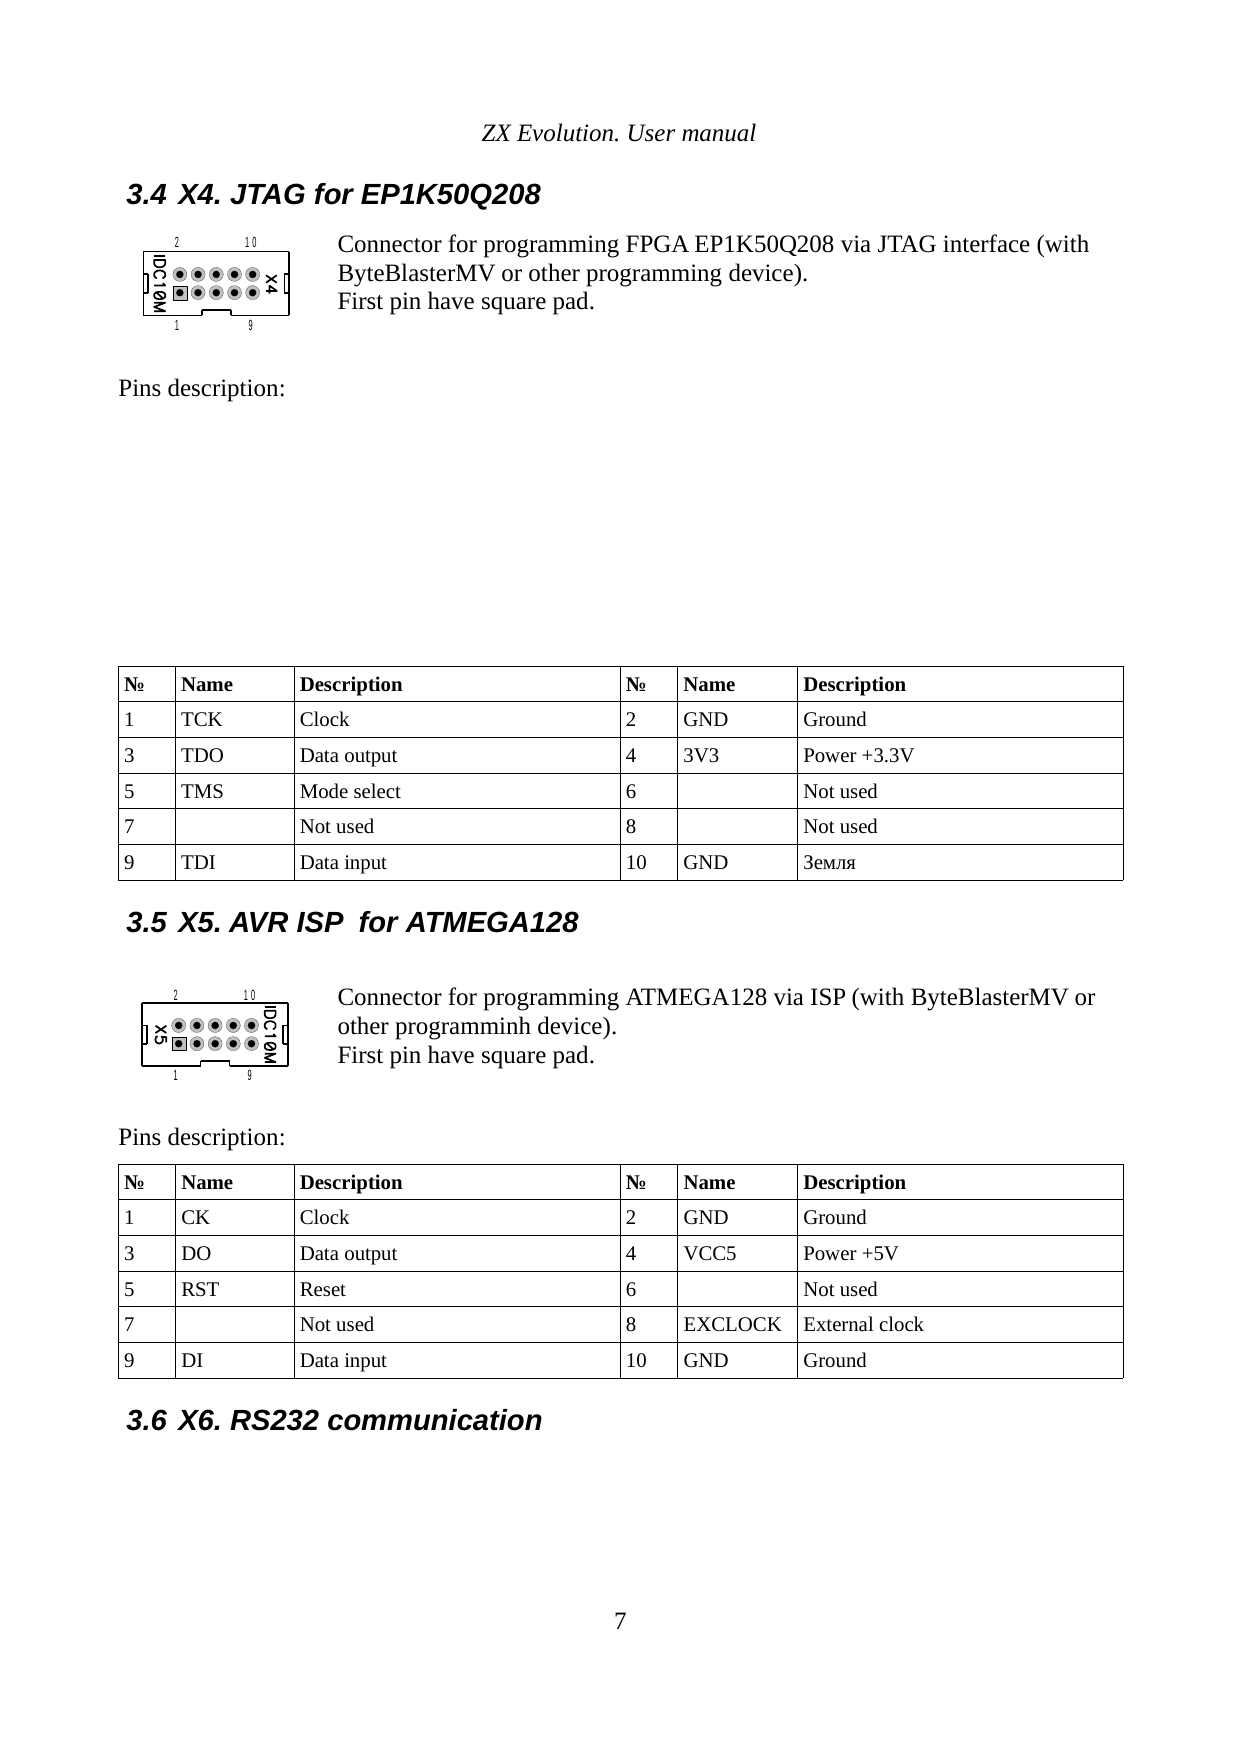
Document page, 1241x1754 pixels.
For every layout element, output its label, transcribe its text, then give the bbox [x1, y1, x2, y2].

table_header № [119, 667, 175, 701]
table_cell Clock [295, 1200, 620, 1235]
subtitle X6. RS232 communication [118, 1403, 1122, 1436]
table_cell Not used [798, 1272, 1123, 1306]
table_cell 4 [621, 738, 677, 773]
table_cell DO [176, 1236, 294, 1271]
table_cell Not used [295, 809, 620, 844]
subtitle X5. AVR ISP for ATMEGA128 [118, 905, 1122, 938]
table_cell CK [176, 1200, 294, 1235]
table_header Description [295, 1165, 620, 1199]
table_cell DI [176, 1343, 294, 1377]
table_cell Data output [295, 738, 620, 773]
table_cell 3V3 [678, 738, 797, 773]
table_cell Data output [295, 1236, 620, 1271]
table_cell GND [678, 702, 797, 737]
table_cell 5 [119, 1272, 175, 1306]
table_header Connector for programming FPGA EP1K50Q208 via JTAG interface (with ByteBlasterMV or other programming device). First pin have square pad. [331, 223, 1123, 373]
table_cell 3 [119, 738, 175, 773]
table_cell 10 [621, 845, 677, 879]
table_cell 1 [119, 702, 175, 737]
table_cell 6 [621, 1272, 677, 1306]
table_cell Ground [798, 1200, 1123, 1235]
table_cell Data input [295, 1343, 620, 1377]
table_cell VCC5 [678, 1236, 797, 1271]
table_cell Clock [295, 702, 620, 737]
table_header Description [798, 667, 1123, 701]
table_cell RST [176, 1272, 294, 1306]
table_cell Power +3.3V [798, 738, 1123, 773]
table_header Name [678, 667, 797, 701]
subtitle X4. JTAG for EP1K50Q208 [118, 177, 1122, 211]
table_header Description [295, 667, 620, 701]
table_header Name [176, 667, 294, 701]
table_cell Not used [798, 774, 1123, 808]
table_cell [176, 809, 294, 844]
table_cell Reset [295, 1272, 620, 1306]
table_cell Data input [295, 845, 620, 879]
table_header № [621, 667, 677, 701]
table_cell 8 [621, 1307, 677, 1342]
table_cell Power +5V [798, 1236, 1123, 1271]
table_cell 8 [621, 809, 677, 844]
table_cell Not used [295, 1307, 620, 1342]
table_cell TMS [176, 774, 294, 808]
text Pins description: [118, 373, 1122, 401]
table_header [118, 977, 331, 1122]
table_cell GND [678, 1200, 797, 1235]
table_cell 5 [119, 774, 175, 808]
table_cell EXCLOCK [678, 1307, 797, 1342]
table_cell [678, 809, 797, 844]
table_cell TDI [176, 845, 294, 879]
table_cell TDO [176, 738, 294, 773]
table_cell GND [678, 1343, 797, 1377]
table_cell 7 [119, 1307, 175, 1342]
table_cell GND [678, 845, 797, 879]
table_header Description [798, 1165, 1123, 1199]
table_header № [119, 1165, 175, 1199]
table_cell [176, 1307, 294, 1342]
table_header Connector for programming ATMEGA128 via ISP (with ByteBlasterMV or other programminh device). First pin have square pad. [331, 977, 1123, 1122]
table_cell Not used [798, 809, 1123, 844]
table_header Name [176, 1165, 294, 1199]
table_cell 9 [119, 1343, 175, 1377]
table_cell 2 [621, 702, 677, 737]
table_cell Ground [798, 1343, 1123, 1377]
table_cell 10 [621, 1343, 677, 1377]
text Pins description: [118, 1122, 1122, 1151]
table_cell 1 [119, 1200, 175, 1235]
table_cell Земля [798, 845, 1123, 879]
table_cell Ground [798, 702, 1123, 737]
table_cell [678, 1272, 797, 1306]
table_cell 9 [119, 845, 175, 879]
table_header [118, 223, 331, 373]
table_cell 4 [621, 1236, 677, 1271]
table_header № [621, 1165, 677, 1199]
table_cell 7 [119, 809, 175, 844]
table_cell 6 [621, 774, 677, 808]
table_cell 3 [119, 1236, 175, 1271]
table_cell Mode select [295, 774, 620, 808]
table_header Name [678, 1165, 797, 1199]
table_cell 2 [621, 1200, 677, 1235]
table_cell External clock [798, 1307, 1123, 1342]
table_cell TCK [176, 702, 294, 737]
table_cell [678, 774, 797, 808]
